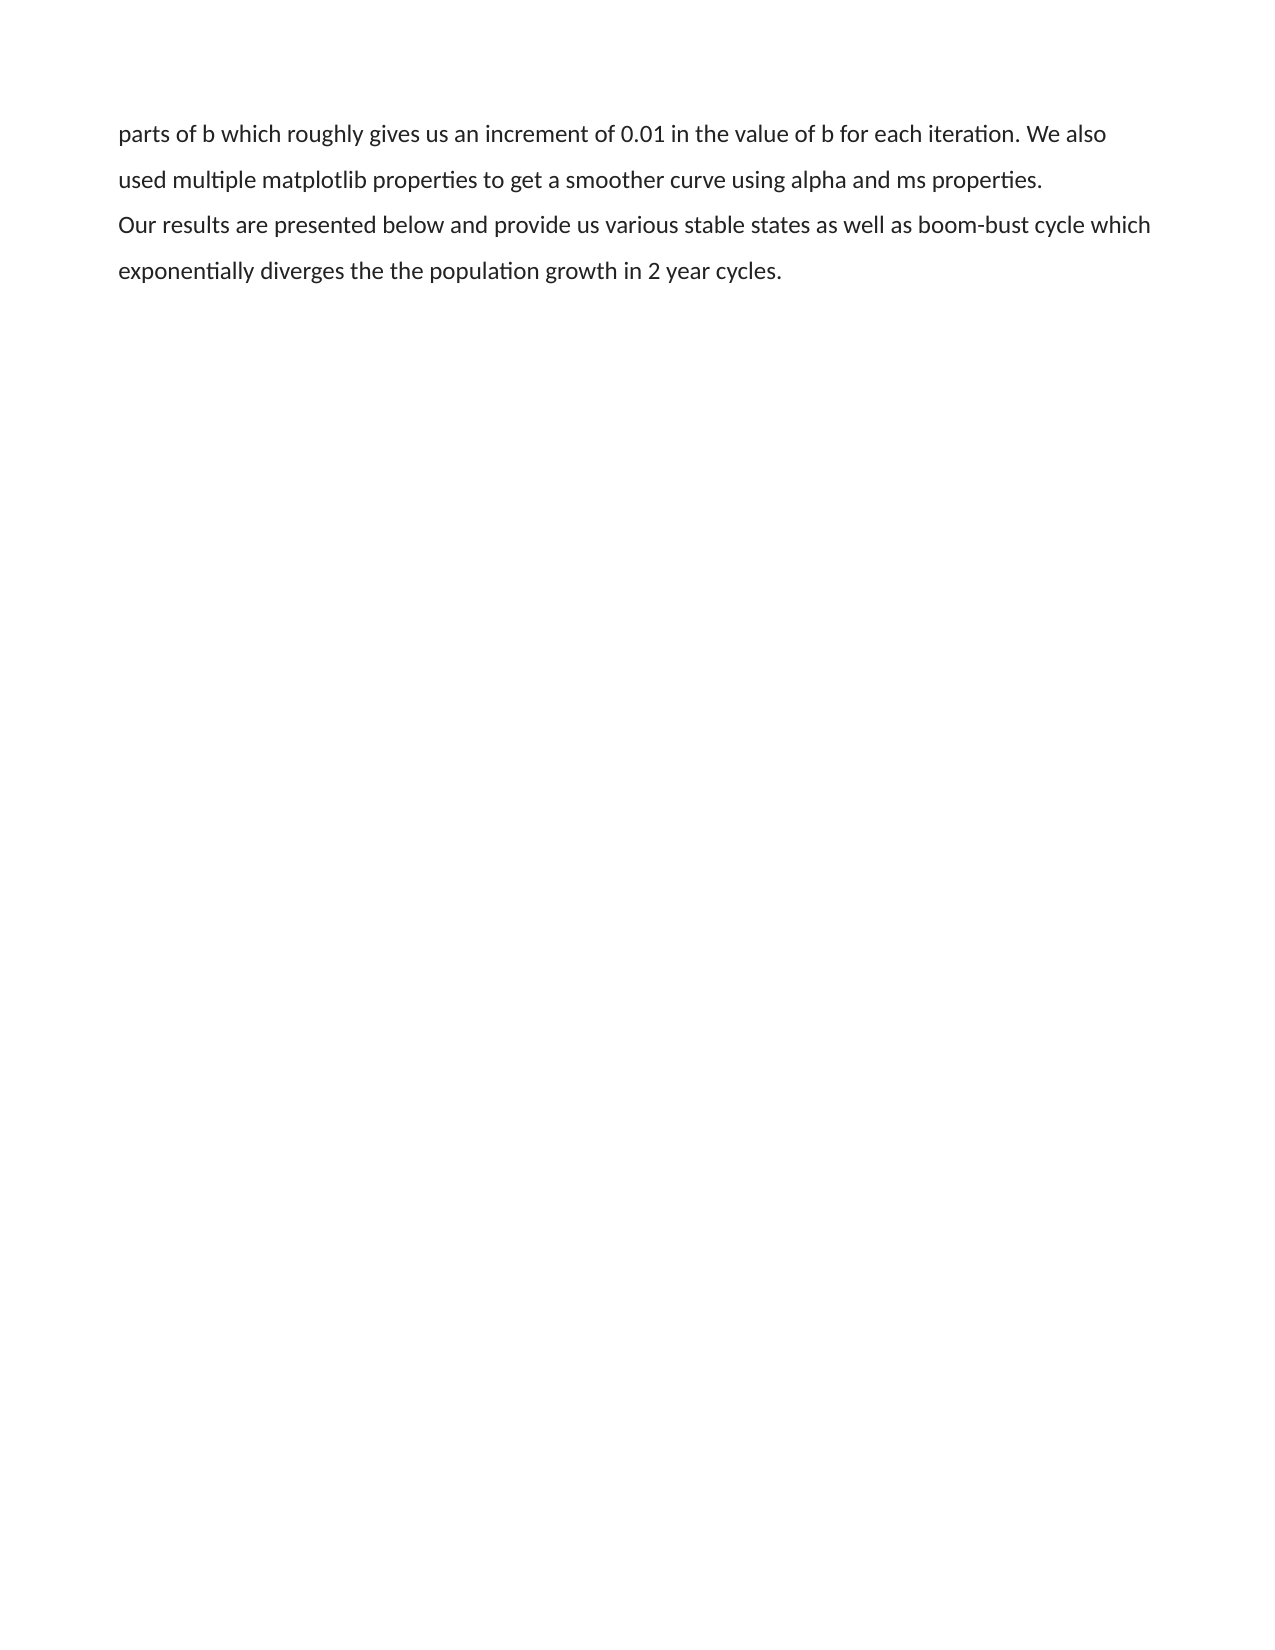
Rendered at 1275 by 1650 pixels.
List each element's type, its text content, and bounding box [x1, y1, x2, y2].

text parts of b which roughly gives us an increment of 0.01 in the value of b for each iteration. We also used multiple matplotlib properties to get a smoother curve using alpha and ms properties. [118, 118, 1157, 194]
text Our results are presented below and provide us various stable states as well as boom-bust cycle which exponentially diverges the the population growth in 2 year cycles. [118, 209, 1157, 286]
